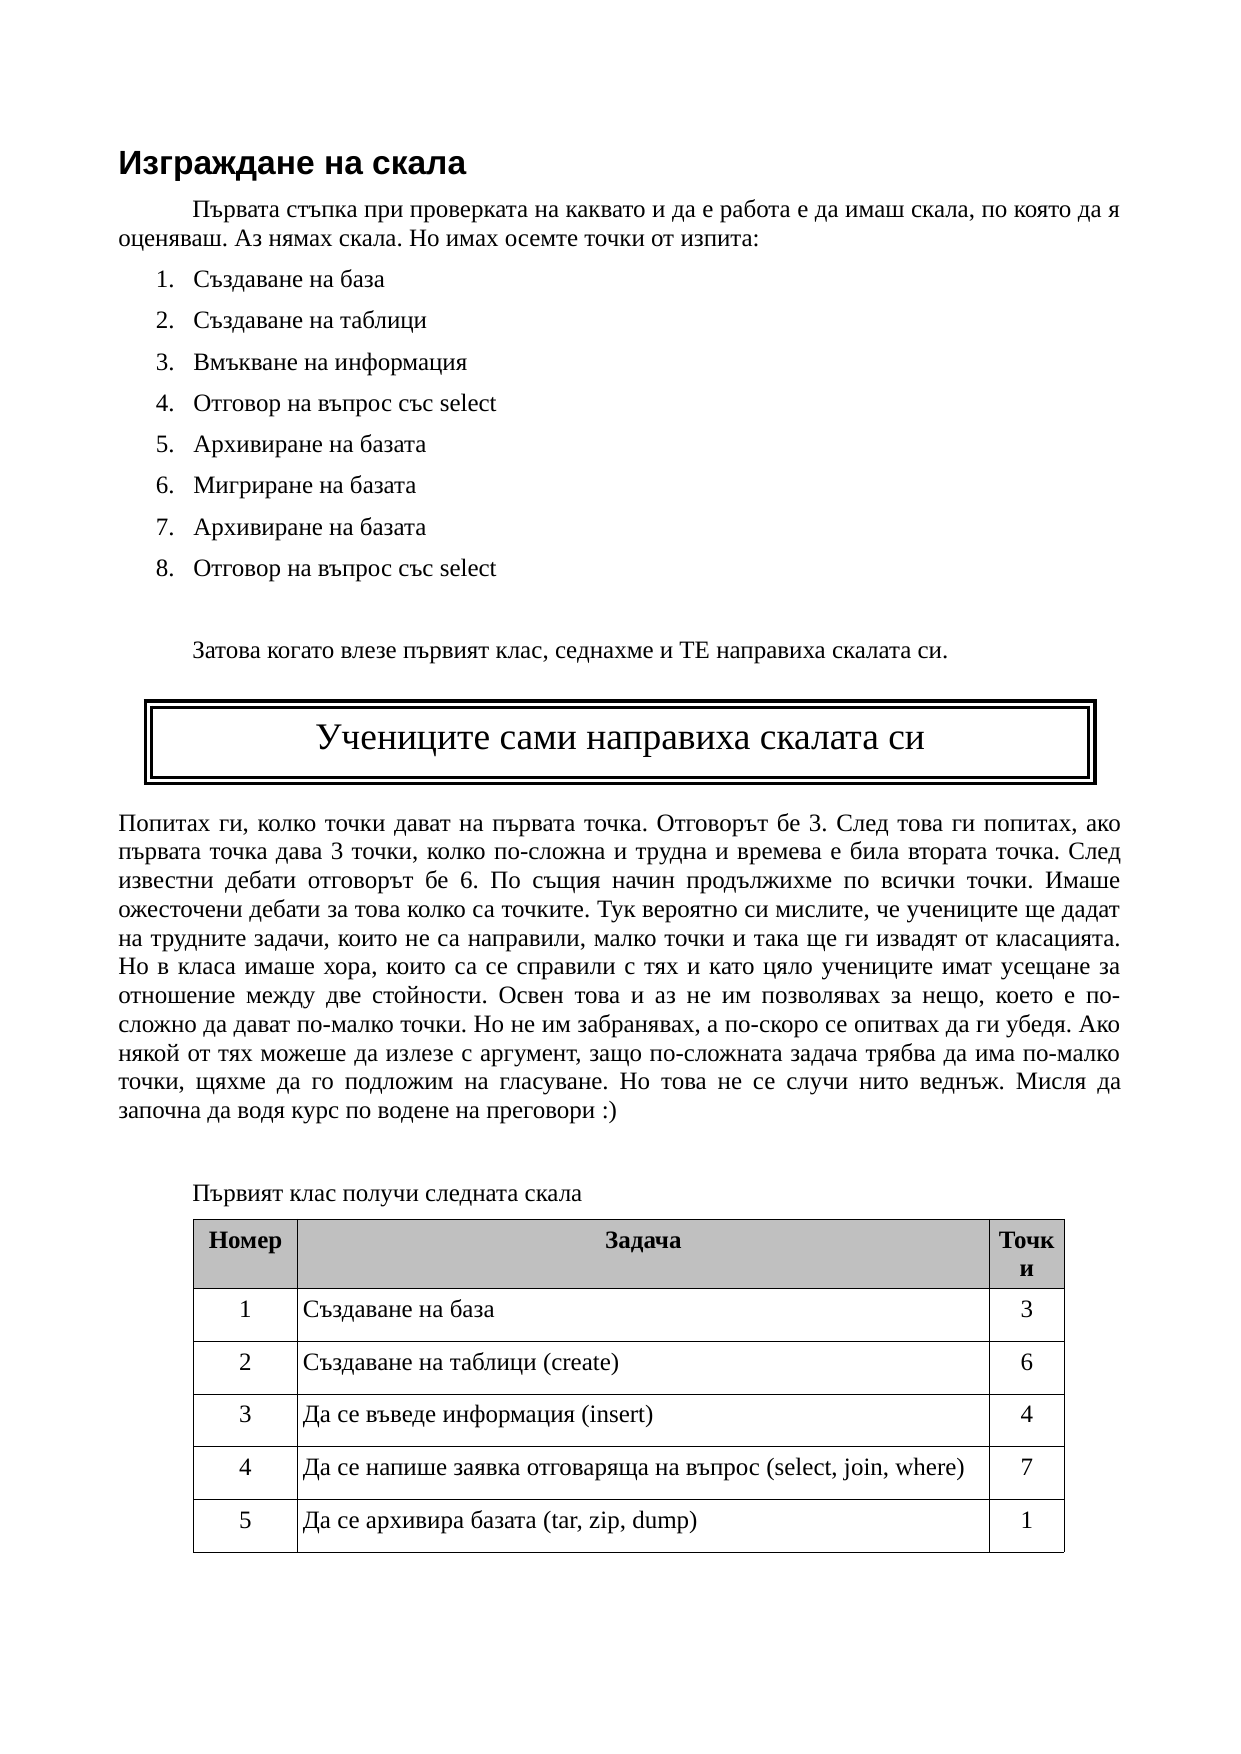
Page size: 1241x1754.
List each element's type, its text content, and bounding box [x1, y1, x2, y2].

table_header Задача [298, 1220, 989, 1288]
table_cell Създаване на база [298, 1289, 989, 1341]
text Попитах ги, колко точки дават на първата точка. Отговорът бе 3. След това ги попитах, ако първата точка дава 3 точки, колко по-сложна и трудна и времева е била втората точка. След известни дебати отговорът бе 6. По същия начин продължихме по всички точки. Имаше ожесточени дебати за това колко са точките. Тук вероятно си мислите, че учениците ще дадат на трудните задачи, които не са направили, малко точки и така ще ги извадят от класацията. Но в класа имаше хора, които са се справили с тях и като цяло учениците имат усещане за отношение между две стойности. Освен това и аз не им позволявах за нещо, което е по-сложно да дават по-малко точки. Но не им забранявах, а по-скоро се опитвах да ги убедя. Ако някой от тях можеше да излезе с аргумент, защо по-сложната задача трябва да има по-малко точки, щяхме да го подложим на гласуване. Но това не се случи нито веднъж. Мисля да започна да водя курс по водене на преговори :) [118, 808, 1122, 1124]
table_cell 7 [990, 1447, 1064, 1499]
table_cell 1 [194, 1289, 297, 1341]
table_cell 5 [194, 1500, 297, 1552]
table_cell Да се архивира базата (tar, zip, dump) [298, 1500, 989, 1552]
table_cell 4 [194, 1447, 297, 1499]
table_cell 6 [990, 1342, 1064, 1393]
table_header Номер [194, 1220, 297, 1288]
table_cell 1 [990, 1500, 1064, 1552]
table_cell Да се напише заявка отговаряща на въпрос (select, join, where) [298, 1447, 989, 1499]
table_cell 4 [990, 1395, 1064, 1446]
list Отговор на въпрос със select [156, 553, 1122, 582]
table_header Учениците сами направиха скалата си [148, 703, 1092, 776]
list Вмъкване на информация [156, 347, 1122, 376]
list Отговор на въпрос със select [156, 388, 1122, 417]
list Архивиране на базата [156, 512, 1122, 541]
subtitle Изграждане на скала [118, 143, 1122, 182]
text Първата стъпка при проверката на каквато и да е работа е да имаш скала, по която да я оценяваш. Аз нямах скала. Но имах осемте точки от изпита: [118, 194, 1122, 252]
text Затова когато влезе първият клас, седнахме и ТЕ направиха скалата си. [118, 636, 1122, 664]
text Първият клас получи следната скала [118, 1178, 1122, 1206]
list Създаване на база [156, 264, 1122, 293]
list Създаване на таблици [156, 306, 1122, 334]
table_cell 3 [194, 1395, 297, 1446]
table_cell Създаване на таблици (create) [298, 1342, 989, 1393]
table_cell Да се въведе информация (insert) [298, 1395, 989, 1446]
table_cell 3 [990, 1289, 1064, 1341]
list Архивиране на базата [156, 429, 1122, 458]
table_header Точки [990, 1220, 1064, 1288]
list Мигриране на базата [156, 471, 1122, 499]
table_cell 2 [194, 1342, 297, 1393]
